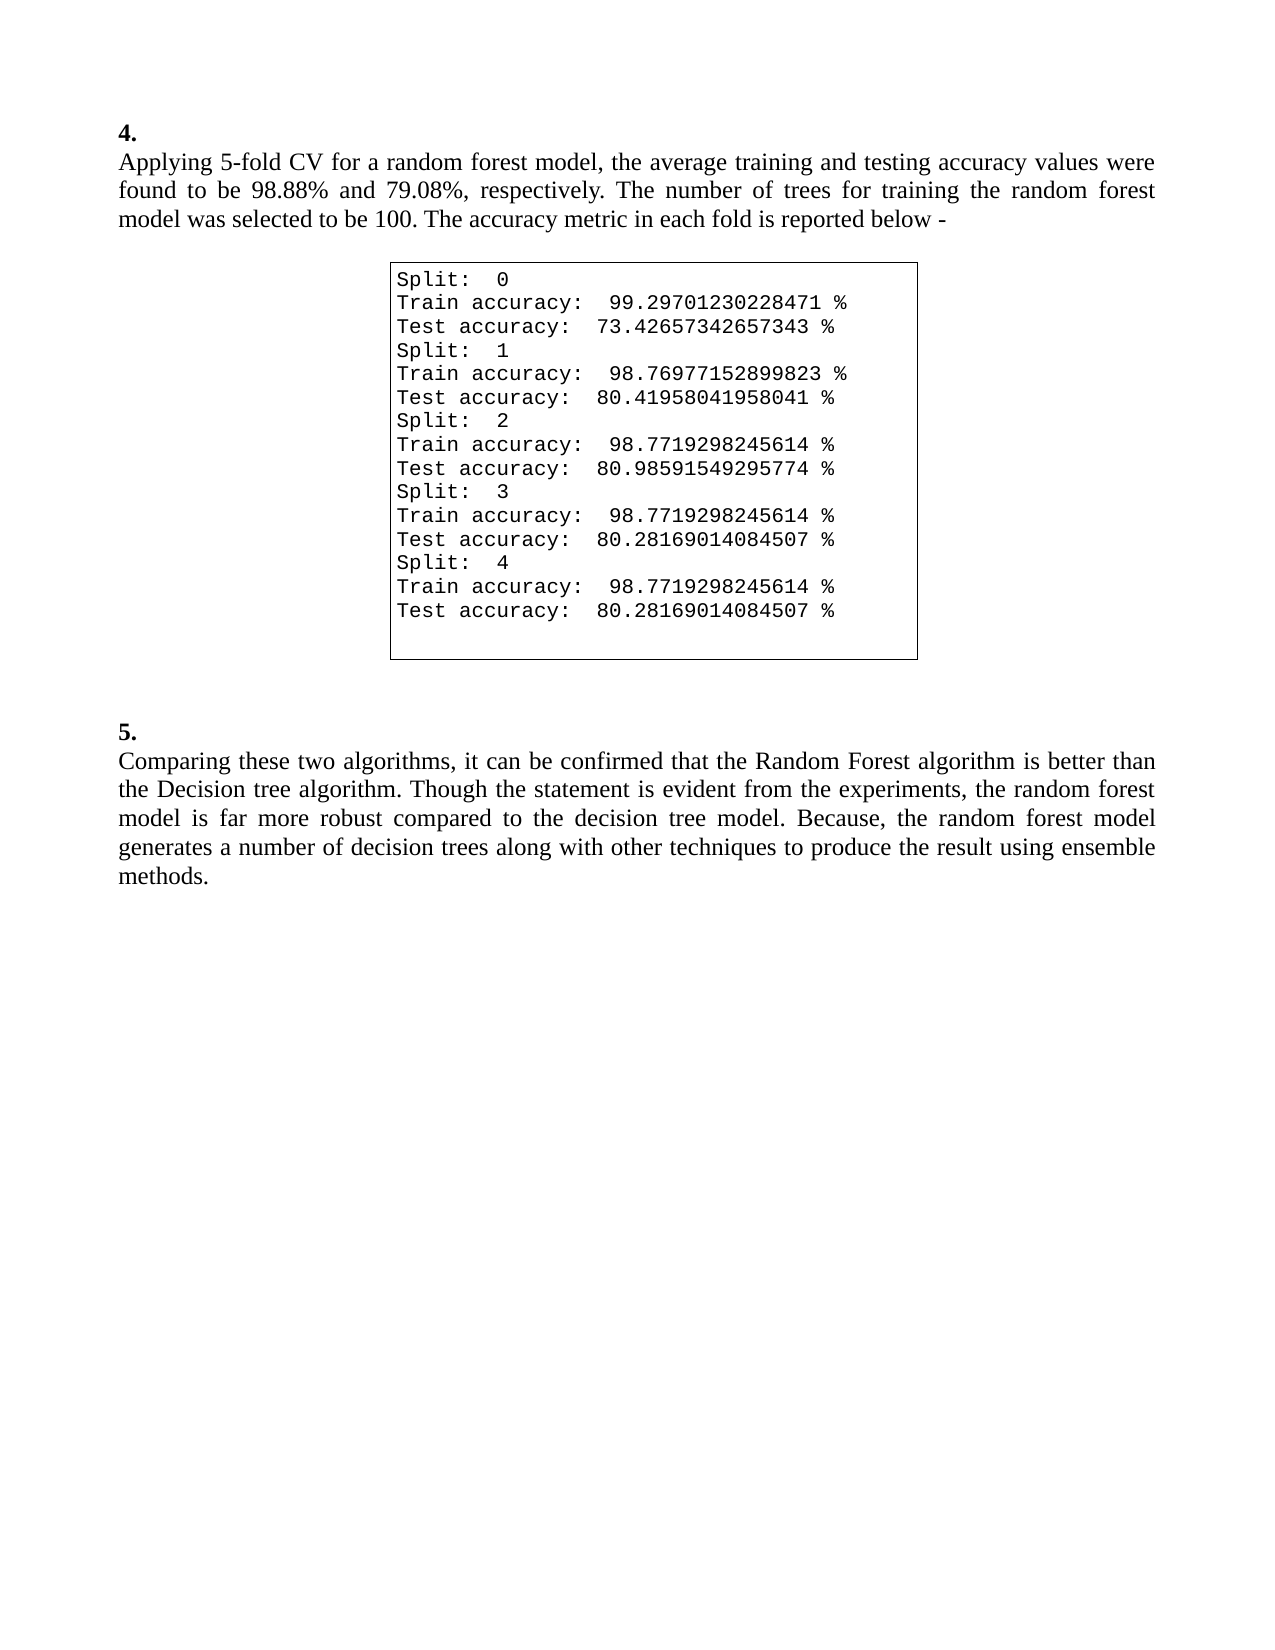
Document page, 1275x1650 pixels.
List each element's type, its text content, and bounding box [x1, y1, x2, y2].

text Applying 5-fold CV for a random forest model, the average training and testing accuracy values were found to be 98.88% and 79.08%, respectively. The number of trees for training the random forest model was selected to be 100. The accuracy metric in each fold is reported below - [118, 147, 1157, 233]
table_header Split: 0 Train accuracy: 99.29701230228471 % Test accuracy: 73.42657342657343 % Split: 1 Train accuracy: 98.76977152899823 % Test accuracy: 80.41958041958041 % Split: 2 Train accuracy: 98.7719298245614 % Test accuracy: 80.98591549295774 % Split: 3 Train accuracy: 98.7719298245614 % Test accuracy: 80.28169014084507 % Split: 4 Train accuracy: 98.7719298245614 % Test accuracy: 80.28169014084507 % [391, 263, 917, 658]
text 5. [118, 717, 1157, 746]
text Comparing these two algorithms, it can be confirmed that the Random Forest algorithm is better than the Decision tree algorithm. Though the statement is evident from the experiments, the random forest model is far more robust compared to the decision tree model. Because, the random forest model generates a number of decision trees along with other techniques to produce the result using ensemble methods. [118, 746, 1157, 889]
text 4. [118, 118, 1157, 147]
